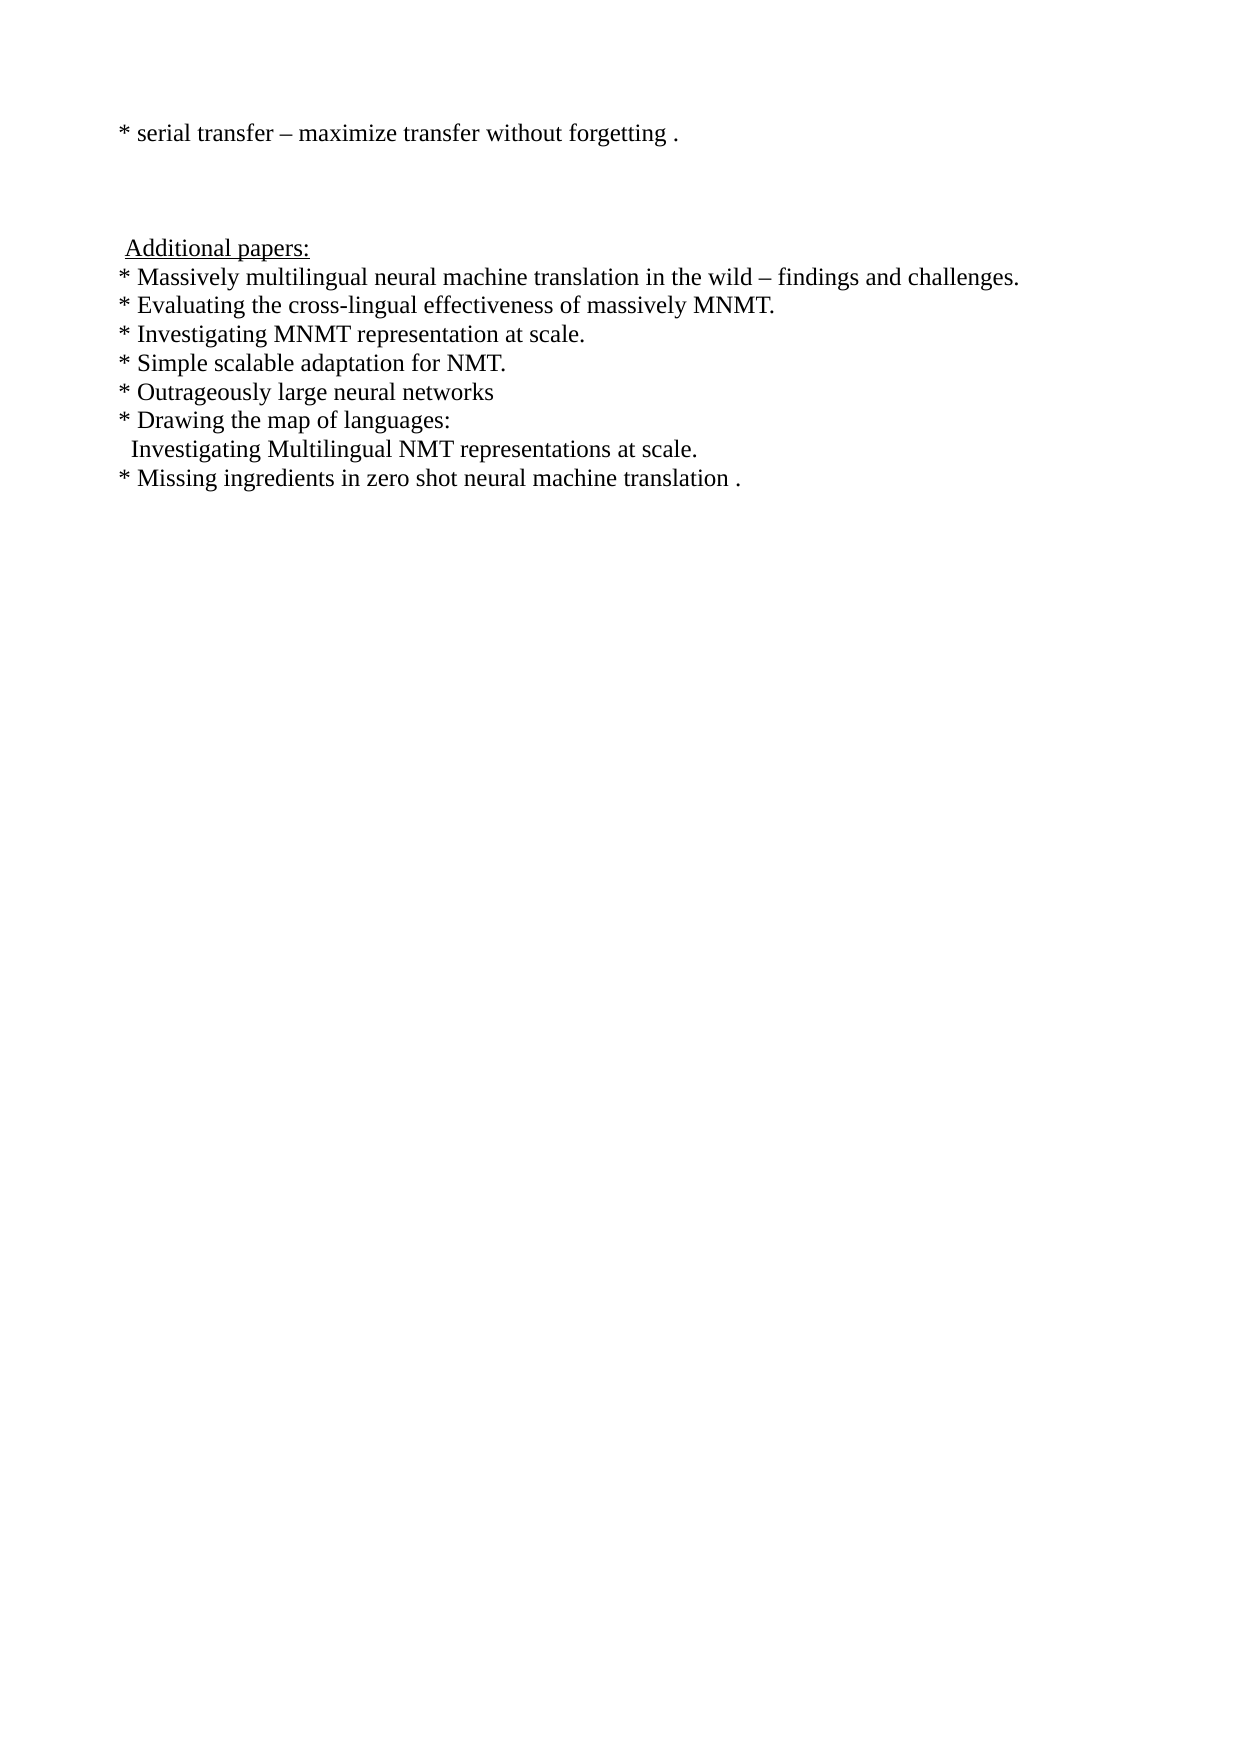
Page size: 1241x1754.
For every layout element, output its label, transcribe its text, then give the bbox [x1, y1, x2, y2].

text * serial transfer – maximize transfer without forgetting . [118, 118, 1122, 147]
text Additional papers: [118, 233, 1122, 262]
text * Outrageously large neural networks [118, 377, 1122, 406]
text Investigating Multilingual NMT representations at scale. [118, 434, 1122, 463]
text * Evaluating the cross-lingual effectiveness of massively MNMT. [118, 291, 1122, 319]
text * Drawing the map of languages: [118, 406, 1122, 434]
text * Investigating MNMT representation at scale. [118, 319, 1122, 348]
text * Simple scalable adaptation for NMT. [118, 348, 1122, 377]
text * Missing ingredients in zero shot neural machine translation . [118, 463, 1122, 492]
text * Massively multilingual neural machine translation in the wild – findings and challenges. [118, 262, 1122, 291]
